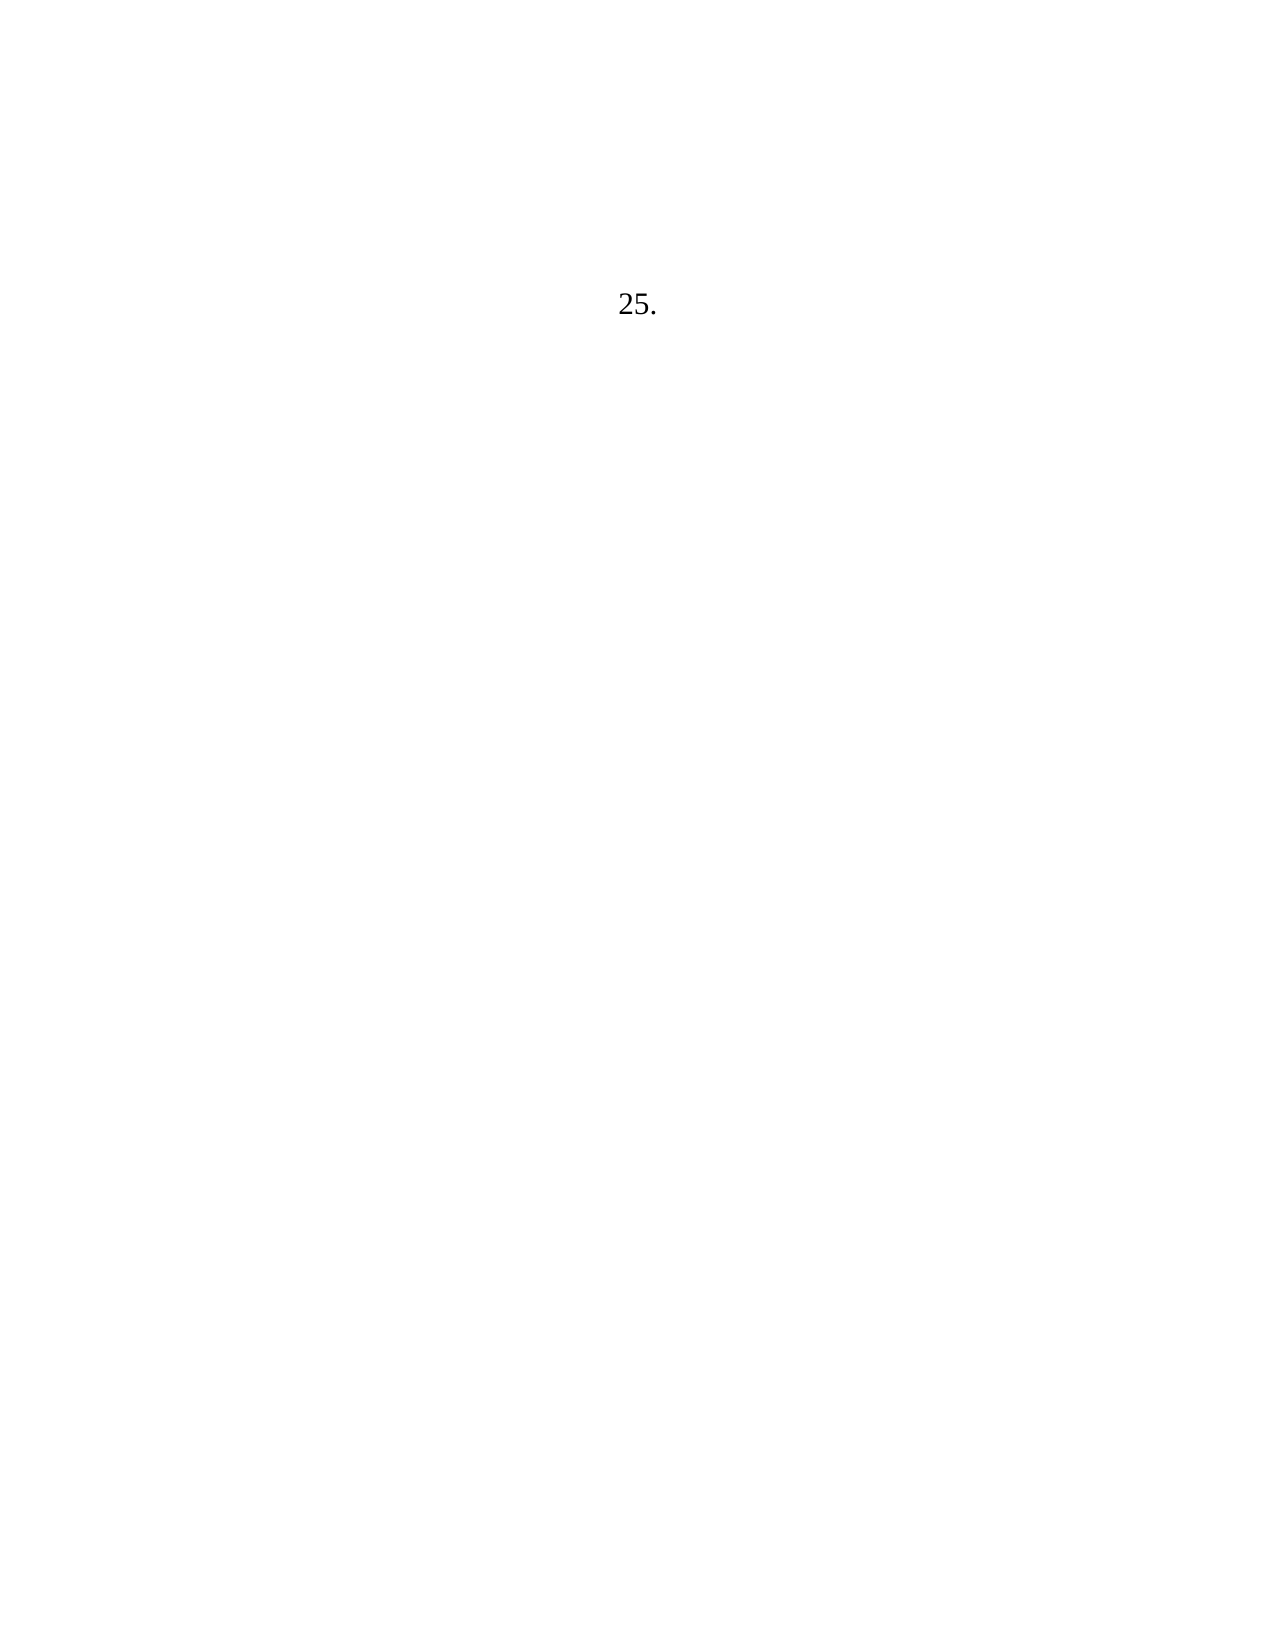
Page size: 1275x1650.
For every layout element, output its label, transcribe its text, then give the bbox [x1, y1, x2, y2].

text 25. [118, 286, 1157, 322]
